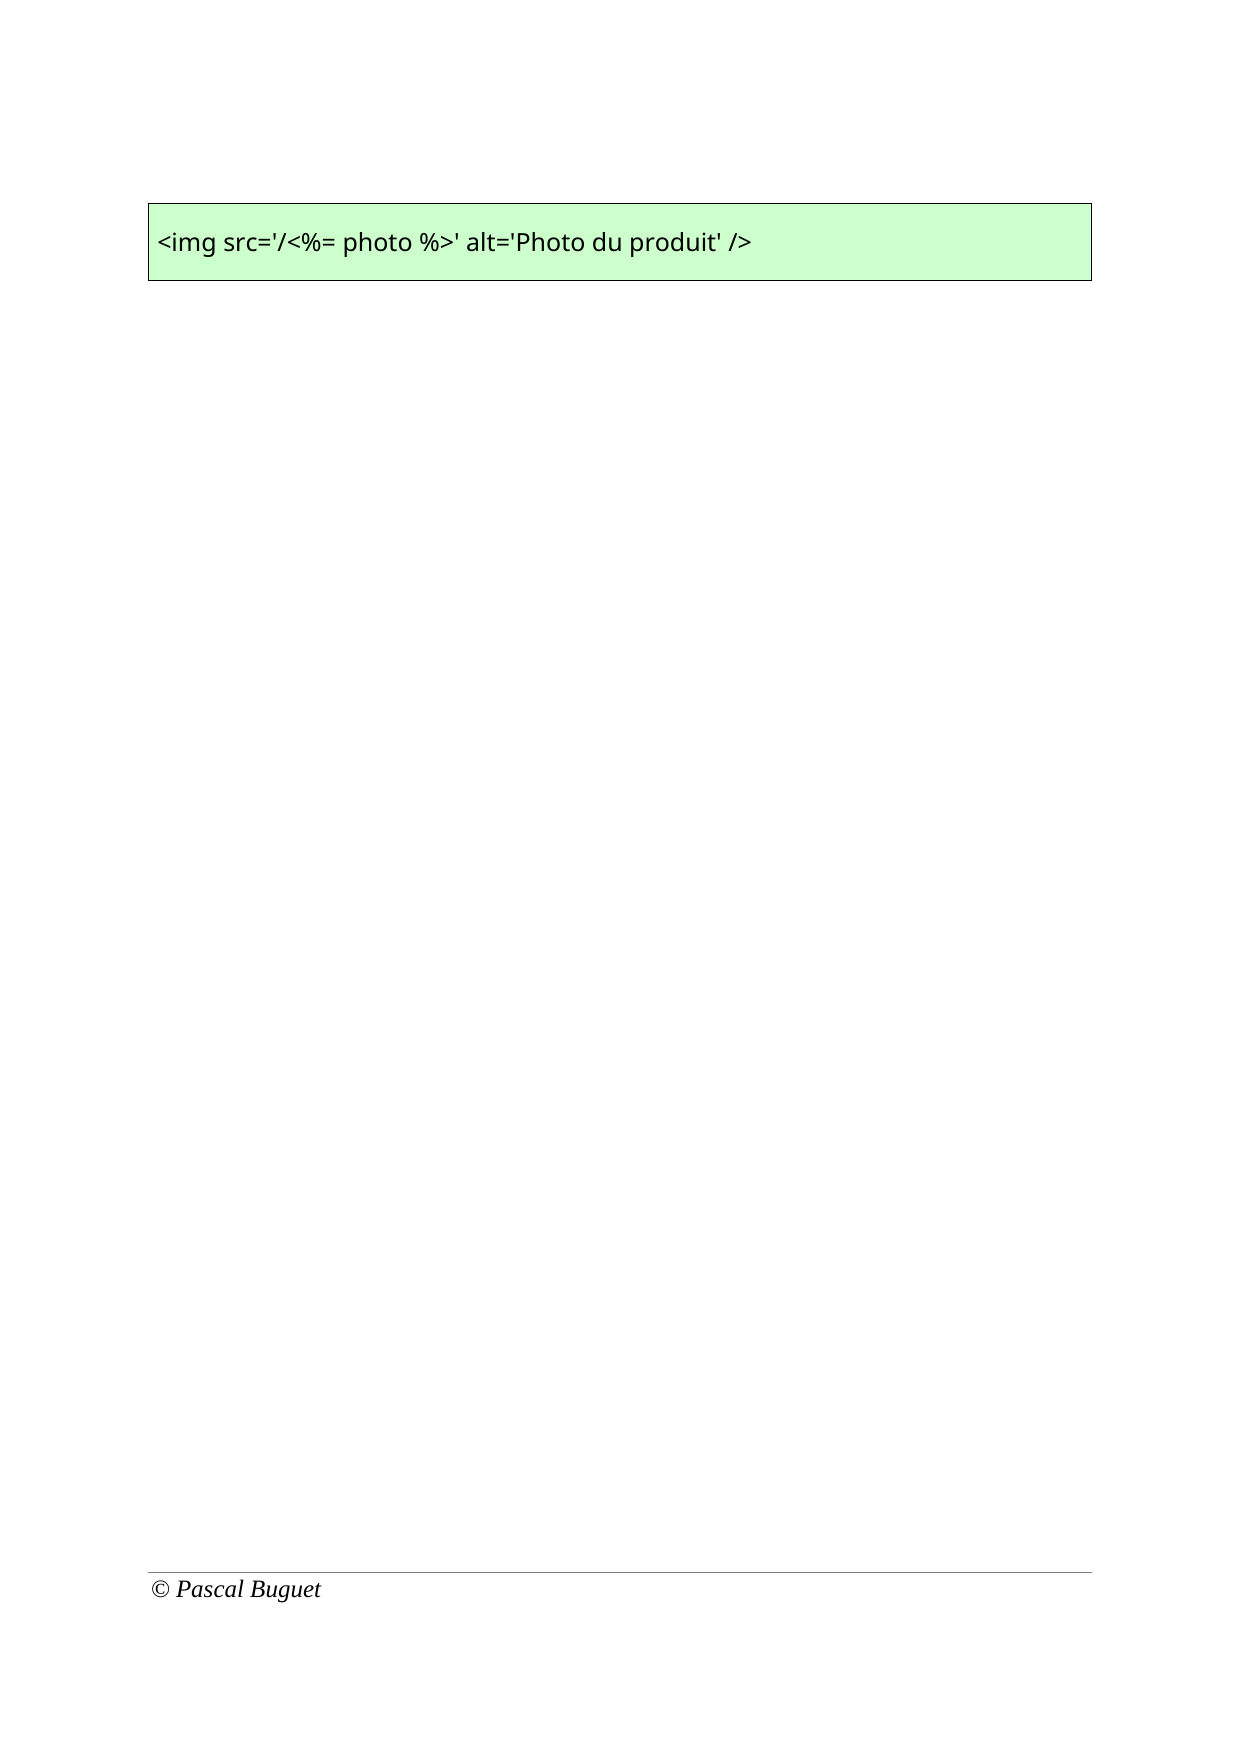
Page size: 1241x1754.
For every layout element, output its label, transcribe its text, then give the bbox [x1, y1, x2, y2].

text <img src='/<%= photo %>' alt='Photo du produit' /> [149, 204, 1091, 280]
